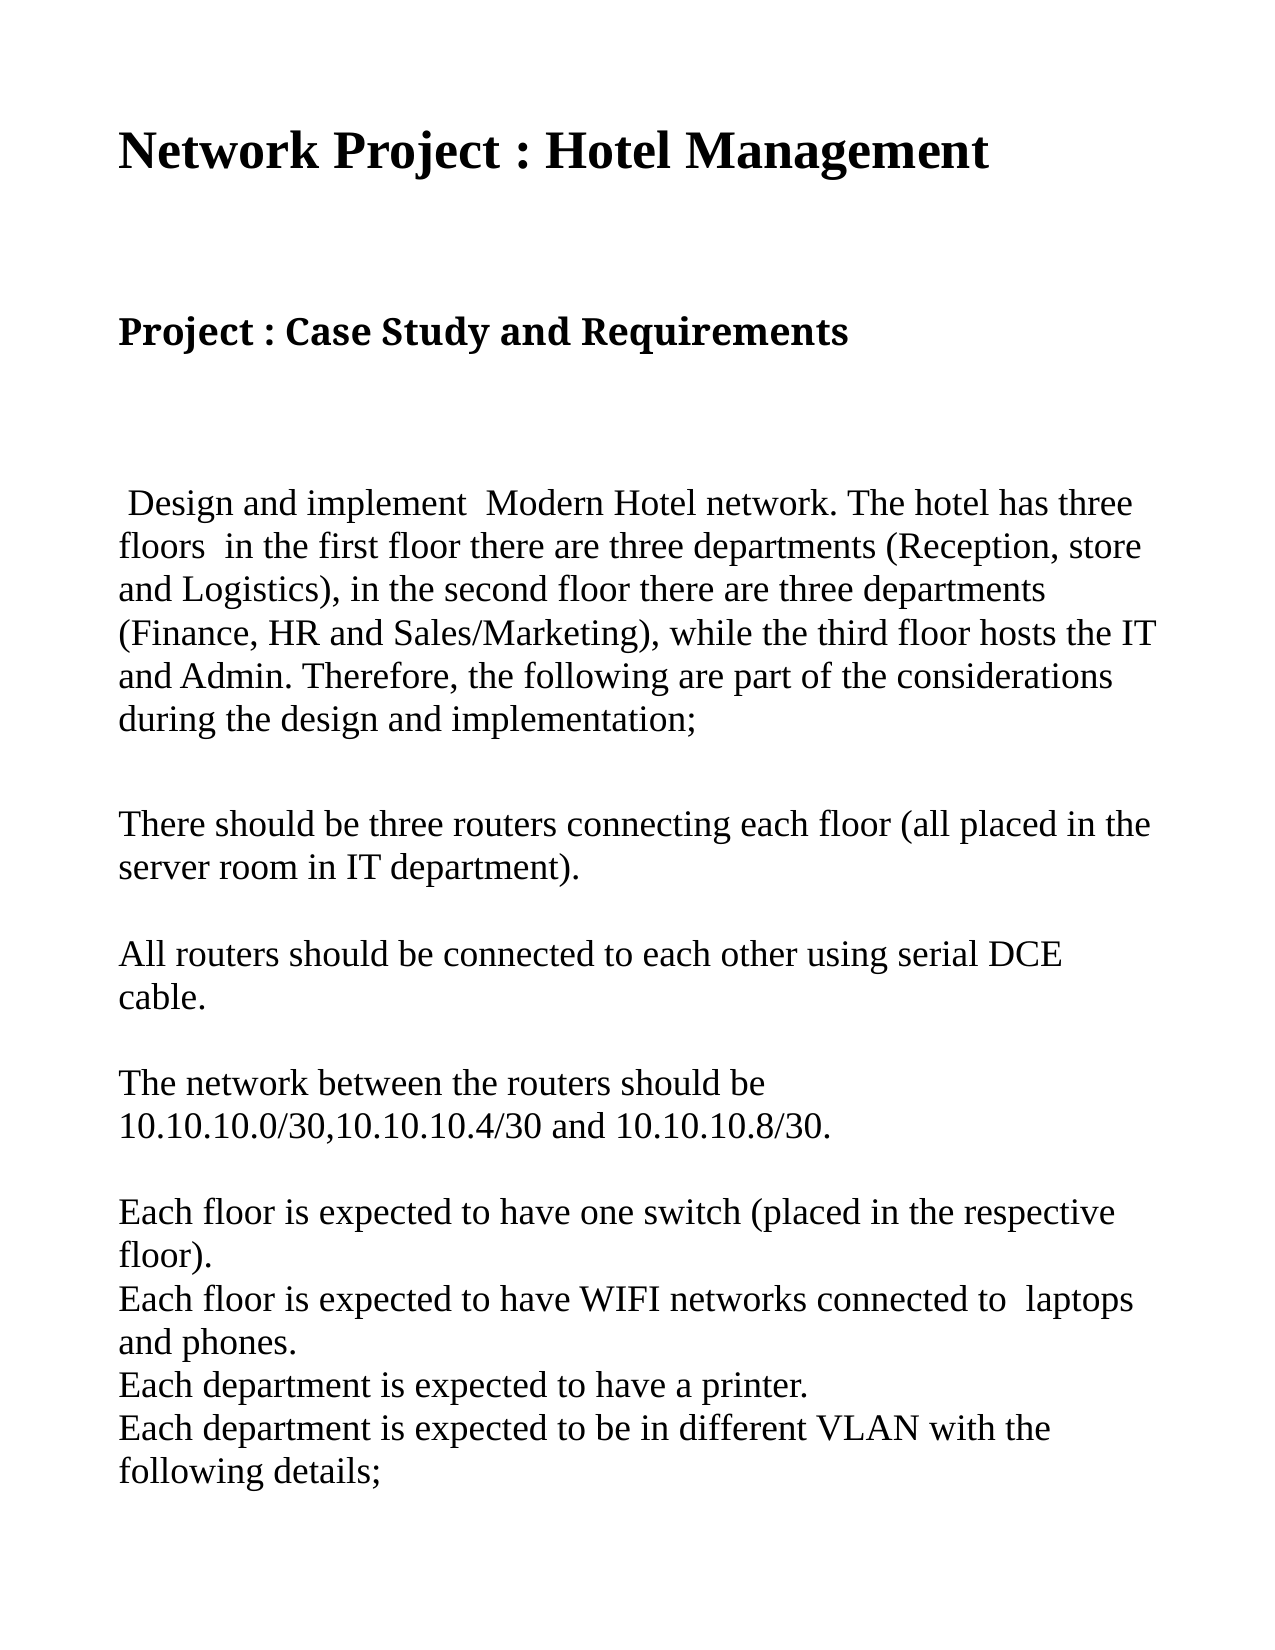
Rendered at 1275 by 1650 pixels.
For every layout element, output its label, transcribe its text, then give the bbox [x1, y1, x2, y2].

text All routers should be connected to each other using serial DCE cable. [118, 931, 1157, 1017]
text Each floor is expected to have WIFI networks connected to laptops and phones. [118, 1276, 1157, 1362]
text There should be three routers connecting each floor (all placed in the server room in IT department). [118, 802, 1157, 888]
text Network Project : Hotel Management [118, 118, 1157, 180]
text Project : Case Study and Requirements [118, 305, 1157, 356]
text Each department is expected to have a printer. [118, 1362, 1157, 1405]
text Each floor is expected to have one switch (placed in the respective floor). [118, 1190, 1157, 1276]
text The network between the routers should be 10.10.10.0/30,10.10.10.4/30 and 10.10.10.8/30. [118, 1060, 1157, 1147]
text Design and implement Modern Hotel network. The hotel has three floors in the first floor there are three departments (Reception, store and Logistics), in the second floor there are three departments (Finance, HR and Sales/Marketing), while the third floor hosts the IT and Admin. Therefore, the following are part of the considerations during the design and implementation; [118, 481, 1157, 739]
text Each department is expected to be in different VLAN with the following details; [118, 1405, 1157, 1492]
